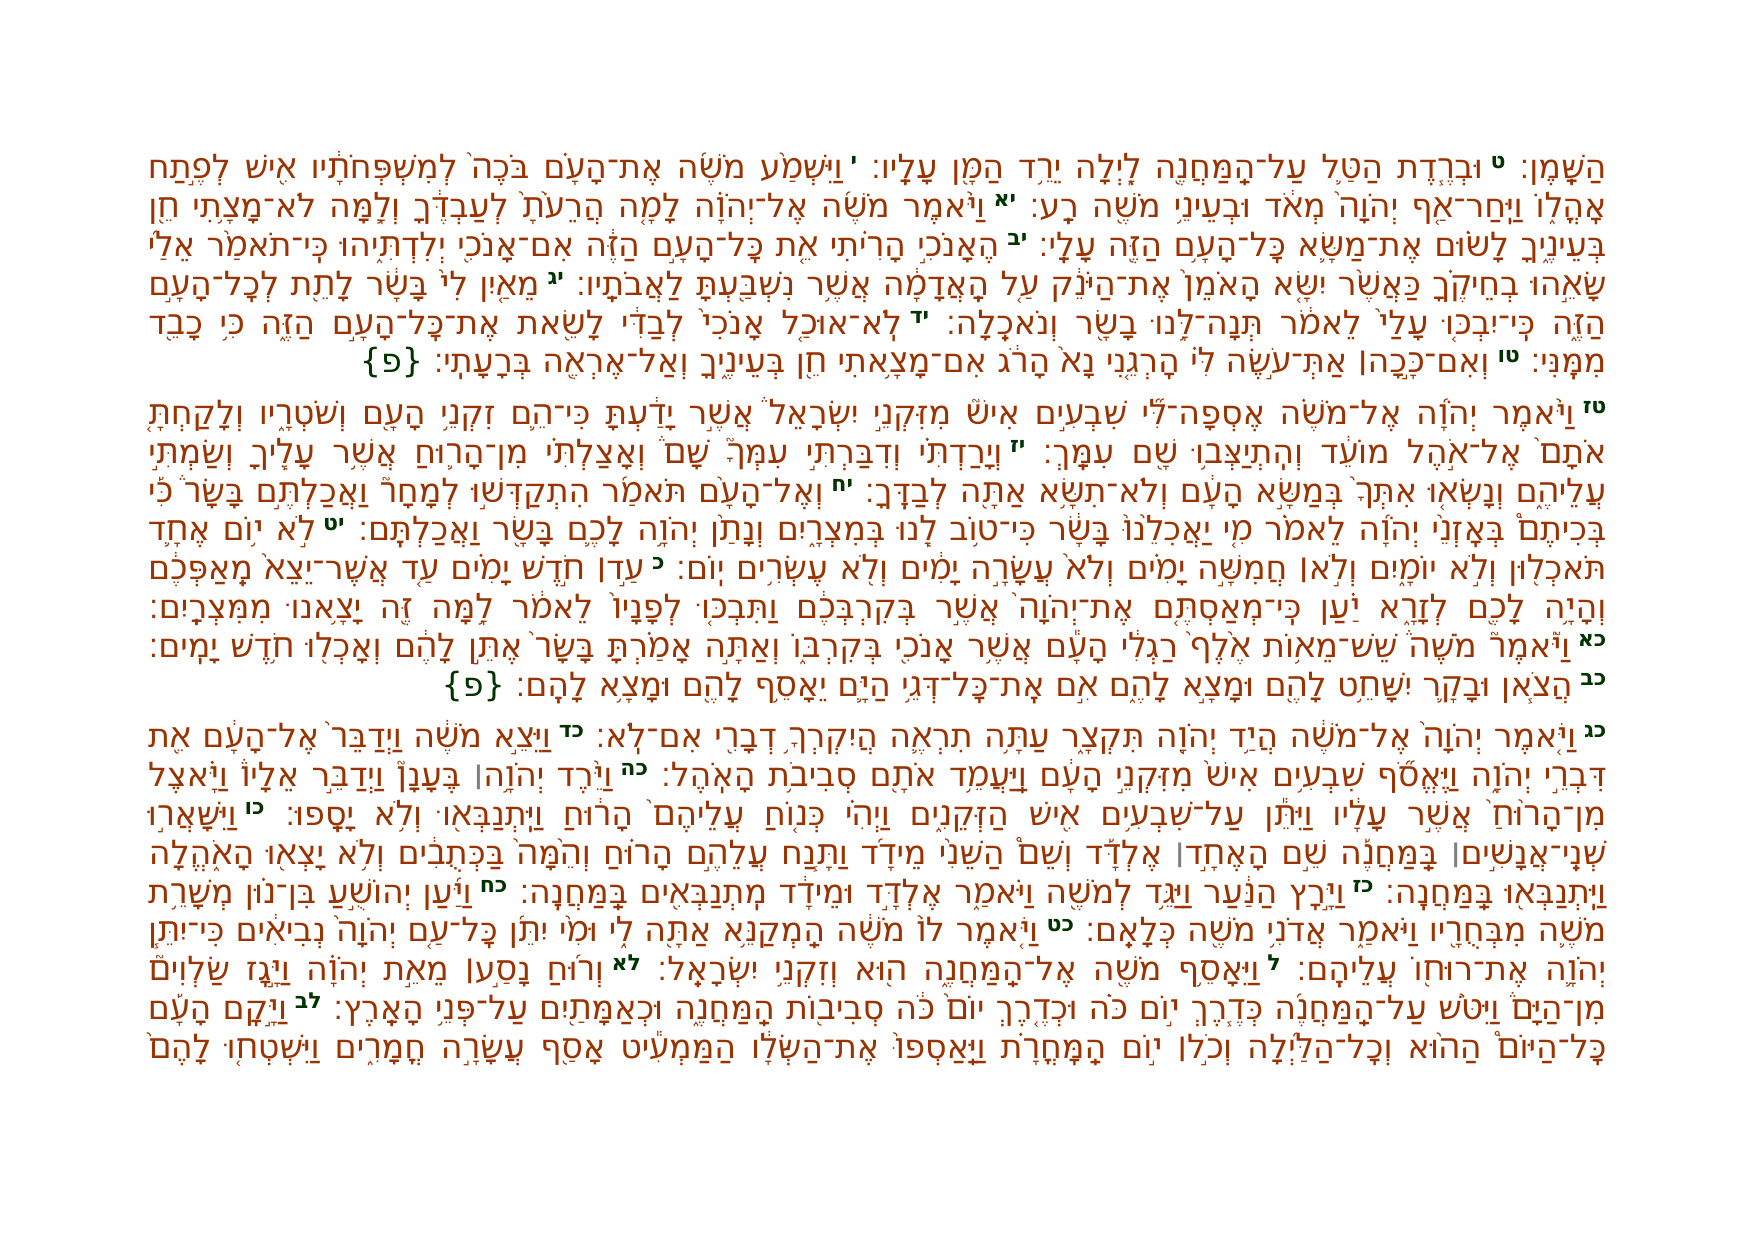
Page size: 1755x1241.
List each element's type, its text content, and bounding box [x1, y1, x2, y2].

text כג וַיֹּ֤אמֶר יְהֹוָה֙ אֶל־מֹשֶׁ֔ה הֲיַ֥ד יְהֹוָ֖ה תִּקְצָ֑ר עַתָּ֥ה תִרְאֶ֛ה הֲיִקְרְךָ֥ דְבָרִ֖י אִם־לֹֽא׃ כד וַיֵּצֵ֣א מֹשֶׁ֔ה וַיְדַבֵּר֙ אֶל־הָעָ֔ם אֵ֖ת דִּבְרֵ֣י יְהֹוָ֑ה וַיֶּאֱסֹ֞ף שִׁבְעִ֥ים אִישׁ֙ מִזִּקְנֵ֣י הָעָ֔ם וַֽיַּעֲמֵ֥ד אֹתָ֖ם סְבִיבֹ֥ת הָאֹֽהֶל׃ כה וַיֵּ֨רֶד יְהֹוָ֥ה׀ בֶּעָנָן֮ וַיְדַבֵּ֣ר אֵלָיו֒ וַיָּ֗אצֶל מִן־הָר֙וּחַ֙ אֲשֶׁ֣ר עָלָ֔יו וַיִּתֵּ֕ן עַל־שִׁבְעִ֥ים אִ֖ישׁ הַזְּקֵנִ֑ים וַיְהִ֗י כְּנ֤וֹחַ עֲלֵיהֶם֙ הָר֔וּחַ וַיִּֽתְנַבְּא֖וּ וְלֹ֥א יָסָֽפוּ׃ כו וַיִּשָּׁאֲר֣וּ שְׁנֵֽי־אֲנָשִׁ֣ים׀ בַּֽמַּחֲנֶ֡ה שֵׁ֣ם הָאֶחָ֣ד׀ אֶלְדָּ֡ד וְשֵׁם֩ הַשֵּׁנִ֨י מֵידָ֜ד וַתָּ֧נַח עֲלֵהֶ֣ם הָר֗וּחַ וְהֵ֙מָּה֙ בַּכְּתֻבִ֔ים וְלֹ֥א יָצְא֖וּ הָאֹ֑הֱלָה וַיִּֽתְנַבְּא֖וּ בַּֽמַּחֲנֶֽה׃ כז וַיָּ֣רׇץ הַנַּ֔עַר וַיַּגֵּ֥ד לְמֹשֶׁ֖ה וַיֹּאמַ֑ר אֶלְדָּ֣ד וּמֵידָ֔ד מִֽתְנַבְּאִ֖ים בַּֽמַּחֲנֶֽה׃ כח וַיַּ֜עַן יְהוֹשֻׁ֣עַ בִּן־נ֗וּן מְשָׁרֵ֥ת מֹשֶׁ֛ה מִבְּחֻרָ֖יו וַיֹּאמַ֑ר אֲדֹנִ֥י מֹשֶׁ֖ה כְּלָאֵֽם׃ כט וַיֹּ֤אמֶר לוֹ֙ מֹשֶׁ֔ה הַֽמְקַנֵּ֥א אַתָּ֖ה לִ֑י וּמִ֨י יִתֵּ֜ן כׇּל־עַ֤ם יְהֹוָה֙ נְבִיאִ֔ים כִּי־יִתֵּ֧ן יְהֹוָ֛ה אֶת־רוּח֖וֹ עֲלֵיהֶֽם׃ ל וַיֵּאָסֵ֥ף מֹשֶׁ֖ה אֶל־הַֽמַּחֲנֶ֑ה ה֖וּא וְזִקְנֵ֥י יִשְׂרָאֵֽל׃ לא וְר֜וּחַ נָסַ֣ע׀ מֵאֵ֣ת יְהֹוָ֗ה וַיָּ֣גׇז שַׂלְוִים֮ מִן־הַיָּם֒ וַיִּטֹּ֨שׁ עַל־הַֽמַּחֲנֶ֜ה כְּדֶ֧רֶךְ י֣וֹם כֹּ֗ה וּכְדֶ֤רֶךְ יוֹם֙ כֹּ֔ה סְבִיב֖וֹת הַֽמַּחֲנֶ֑ה וּכְאַמָּתַ֖יִם עַל־פְּנֵ֥י הָאָֽרֶץ׃ לב וַיָּ֣קׇם הָעָ֡ם כׇּל־הַיּוֹם֩ הַה֨וּא וְכׇל־הַלַּ֜יְלָה וְכֹ֣ל׀ י֣וֹם הַֽמׇּחֳרָ֗ת וַיַּֽאַסְפוּ֙ אֶת־הַשְּׂלָ֔ו הַמַּמְעִ֕יט אָסַ֖ף עֲשָׂרָ֣ה חֳמָרִ֑ים וַיִּשְׁטְח֤וּ לָהֶם֙ [148, 717, 1606, 1066]
text הַשָּֽׁמֶן׃ ט וּבְרֶ֧דֶת הַטַּ֛ל עַל־הַֽמַּחֲנֶ֖ה לָ֑יְלָה יֵרֵ֥ד הַמָּ֖ן עָלָֽיו׃ י וַיִּשְׁמַ֨ע מֹשֶׁ֜ה אֶת־הָעָ֗ם בֹּכֶה֙ לְמִשְׁפְּחֹתָ֔יו אִ֖ישׁ לְפֶ֣תַח אׇהֳל֑וֹ וַיִּֽחַר־אַ֤ף יְהֹוָה֙ מְאֹ֔ד וּבְעֵינֵ֥י מֹשֶׁ֖ה רָֽע׃ יא וַיֹּ֨אמֶר מֹשֶׁ֜ה אֶל־יְהֹוָ֗ה לָמָ֤ה הֲרֵעֹ֙תָ֙ לְעַבְדֶּ֔ךָ וְלָ֛מָּה לֹא־מָצָ֥תִי חֵ֖ן בְּעֵינֶ֑יךָ לָשׂ֗וּם אֶת־מַשָּׂ֛א כׇּל־הָעָ֥ם הַזֶּ֖ה עָלָֽי׃ יב הֶאָנֹכִ֣י הָרִ֗יתִי אֵ֚ת כׇּל־הָעָ֣ם הַזֶּ֔ה אִם־אָנֹכִ֖י יְלִדְתִּ֑יהוּ כִּֽי־תֹאמַ֨ר אֵלַ֜י שָׂאֵ֣הוּ בְחֵיקֶ֗ךָ כַּאֲשֶׁ֨ר יִשָּׂ֤א הָאֹמֵן֙ אֶת־הַיֹּנֵ֔ק עַ֚ל הָֽאֲדָמָ֔ה אֲשֶׁ֥ר נִשְׁבַּ֖עְתָּ לַאֲבֹתָֽיו׃ יג מֵאַ֤יִן לִי֙ בָּשָׂ֔ר לָתֵ֖ת לְכׇל־הָעָ֣ם הַזֶּ֑ה כִּֽי־יִבְכּ֤וּ עָלַי֙ לֵאמֹ֔ר תְּנָה־לָּ֥נוּ בָשָׂ֖ר וְנֹאכֵֽלָה׃ יד לֹֽא־אוּכַ֤ל אָנֹכִי֙ לְבַדִּ֔י לָשֵׂ֖את אֶת־כׇּל־הָעָ֣ם הַזֶּ֑ה כִּ֥י כָבֵ֖ד מִמֶּֽנִּי׃ טו וְאִם־כָּ֣כָה׀ אַתְּ־עֹ֣שֶׂה לִּ֗י הׇרְגֵ֤נִי נָא֙ הָרֹ֔ג אִם־מָצָ֥אתִי חֵ֖ן בְּעֵינֶ֑יךָ וְאַל־אֶרְאֶ֖ה בְּרָעָתִֽי׃ {פ} [148, 148, 1606, 381]
text טז וַיֹּ֨אמֶר יְהֹוָ֜ה אֶל־מֹשֶׁ֗ה אֶסְפָה־לִּ֞י שִׁבְעִ֣ים אִישׁ֮ מִזִּקְנֵ֣י יִשְׂרָאֵל֒ אֲשֶׁ֣ר יָדַ֔עְתָּ כִּי־הֵ֛ם זִקְנֵ֥י הָעָ֖ם וְשֹׁטְרָ֑יו וְלָקַחְתָּ֤ אֹתָם֙ אֶל־אֹ֣הֶל מוֹעֵ֔ד וְהִֽתְיַצְּב֥וּ שָׁ֖ם עִמָּֽךְ׃ יז וְיָרַדְתִּ֗י וְדִבַּרְתִּ֣י עִמְּךָ֮ שָׁם֒ וְאָצַלְתִּ֗י מִן־הָר֛וּחַ אֲשֶׁ֥ר עָלֶ֖יךָ וְשַׂמְתִּ֣י עֲלֵיהֶ֑ם וְנָשְׂא֤וּ אִתְּךָ֙ בְּמַשָּׂ֣א הָעָ֔ם וְלֹא־תִשָּׂ֥א אַתָּ֖ה לְבַדֶּֽךָ׃ יח וְאֶל־הָעָ֨ם תֹּאמַ֜ר הִתְקַדְּשׁ֣וּ לְמָחָר֮ וַאֲכַלְתֶּ֣ם בָּשָׂר֒ כִּ֡י בְּכִיתֶם֩ בְּאׇזְנֵ֨י יְהֹוָ֜ה לֵאמֹ֗ר מִ֤י יַאֲכִלֵ֙נוּ֙ בָּשָׂ֔ר כִּי־ט֥וֹב לָ֖נוּ בְּמִצְרָ֑יִם וְנָתַ֨ן יְהֹוָ֥ה לָכֶ֛ם בָּשָׂ֖ר וַאֲכַלְתֶּֽם׃ יט לֹ֣א י֥וֹם אֶחָ֛ד תֹּאכְל֖וּן וְלֹ֣א יוֹמָ֑יִם וְלֹ֣א׀ חֲמִשָּׁ֣ה יָמִ֗ים וְלֹא֙ עֲשָׂרָ֣ה יָמִ֔ים וְלֹ֖א עֶשְׂרִ֥ים יֽוֹם׃ כ עַ֣ד׀ חֹ֣דֶשׁ יָמִ֗ים עַ֤ד אֲשֶׁר־יֵצֵא֙ מֵֽאַפְּכֶ֔ם וְהָיָ֥ה לָכֶ֖ם לְזָרָ֑א יַ֗עַן כִּֽי־מְאַסְתֶּ֤ם אֶת־יְהֹוָה֙ אֲשֶׁ֣ר בְּקִרְבְּכֶ֔ם וַתִּבְכּ֤וּ לְפָנָיו֙ לֵאמֹ֔ר לָ֥מָּה זֶּ֖ה יָצָ֥אנוּ מִמִּצְרָֽיִם׃ כא וַיֹּ֘אמֶר֮ מֹשֶׁה֒ שֵׁשׁ־מֵא֥וֹת אֶ֙לֶף֙ רַגְלִ֔י הָעָ֕ם אֲשֶׁ֥ר אָנֹכִ֖י בְּקִרְבּ֑וֹ וְאַתָּ֣ה אָמַ֗רְתָּ בָּשָׂר֙ אֶתֵּ֣ן לָהֶ֔ם וְאָכְל֖וּ חֹ֥דֶשׁ יָמִֽים׃ כב הֲצֹ֧אן וּבָקָ֛ר יִשָּׁחֵ֥ט לָהֶ֖ם וּמָצָ֣א לָהֶ֑ם אִ֣ם אֶֽת־כׇּל־דְּגֵ֥י הַיָּ֛ם יֵאָסֵ֥ף לָהֶ֖ם וּמָצָ֥א לָהֶֽם׃ {פ} [148, 393, 1606, 704]
